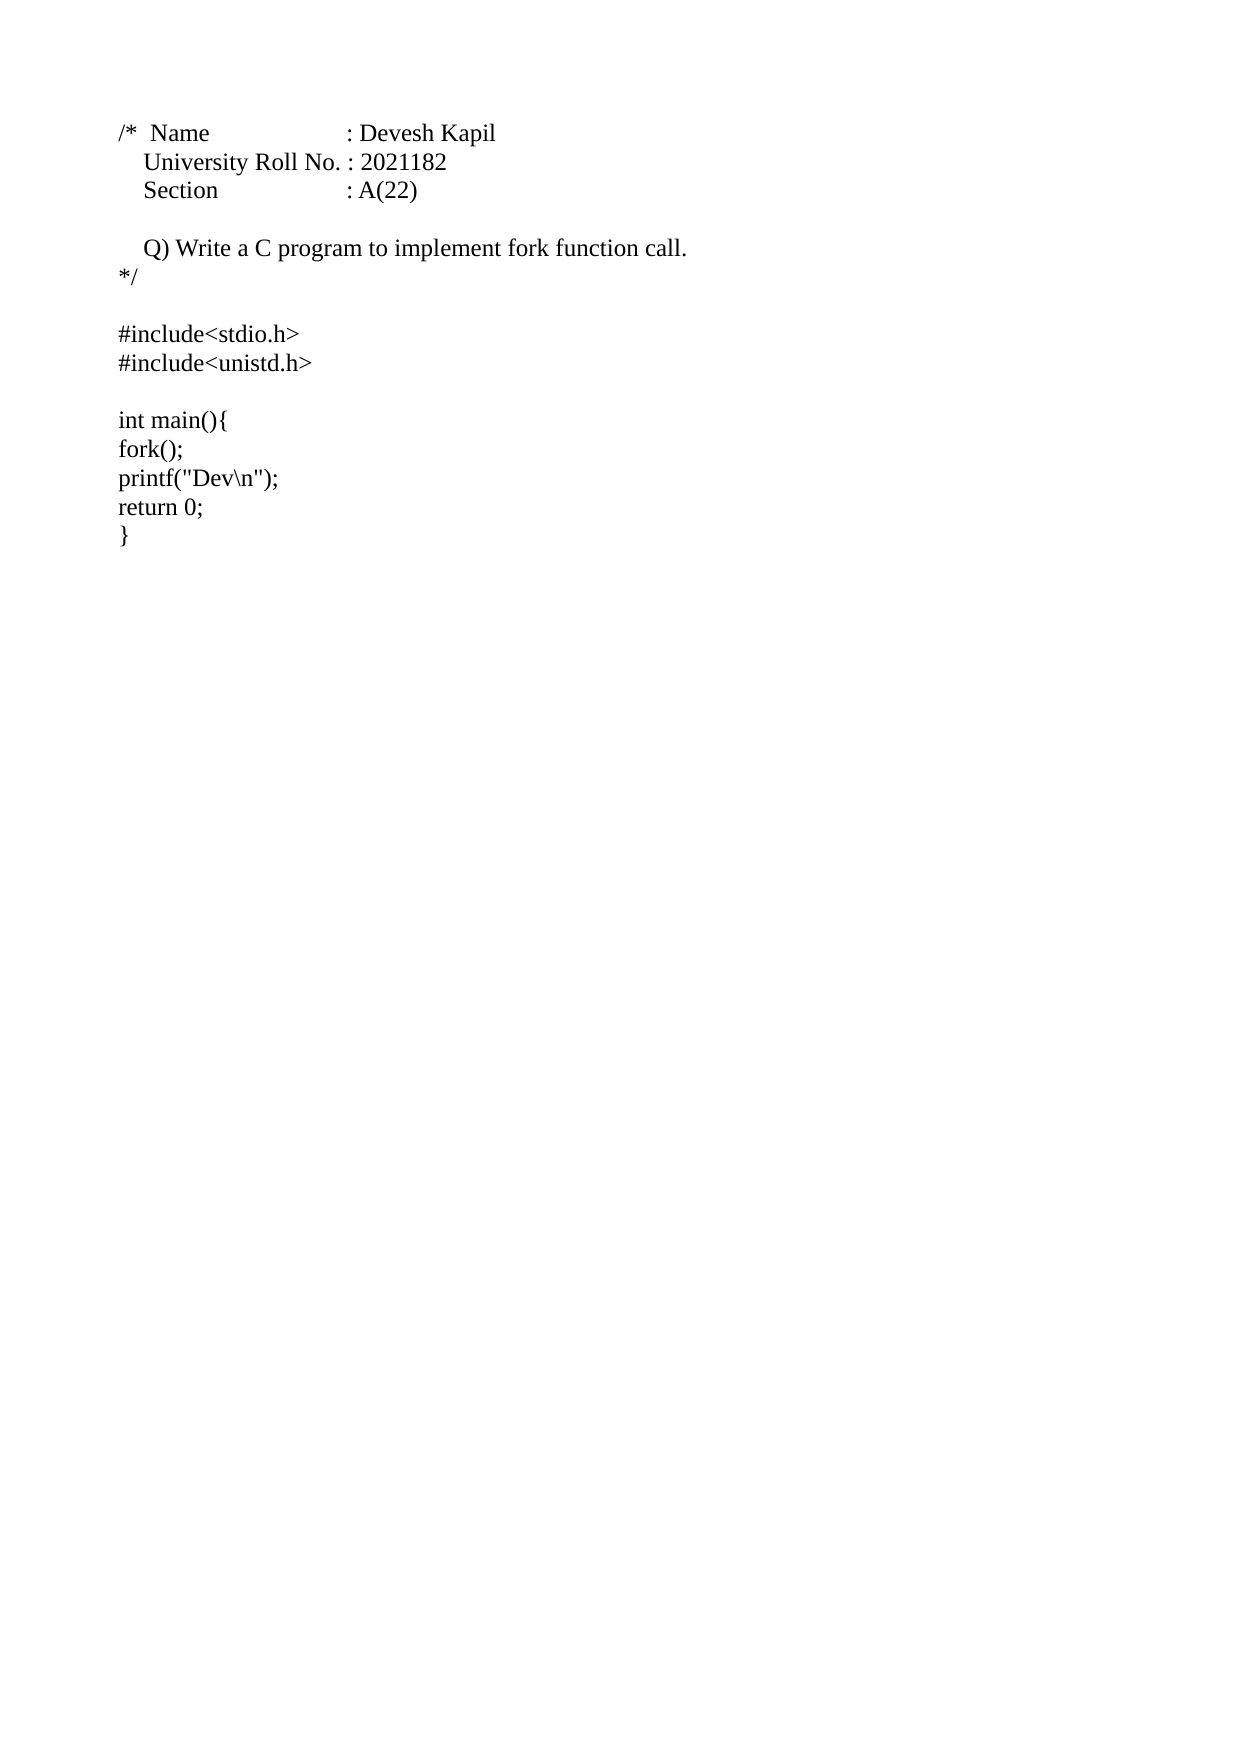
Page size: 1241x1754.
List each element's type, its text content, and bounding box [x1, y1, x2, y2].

text Q) Write a C program to implement fork function call. [118, 233, 1122, 262]
text return 0; [118, 492, 1122, 521]
text int main(){ [118, 406, 1122, 434]
text #include<unistd.h> [118, 348, 1122, 377]
text #include<stdio.h> [118, 319, 1122, 348]
text /* Name : Devesh Kapil [118, 118, 1122, 147]
text */ [118, 262, 1122, 291]
text fork(); [118, 434, 1122, 463]
text } [118, 521, 1122, 549]
text Section : A(22) [118, 176, 1122, 204]
text printf("Dev\n"); [118, 463, 1122, 492]
text University Roll No. : 2021182 [118, 147, 1122, 176]
